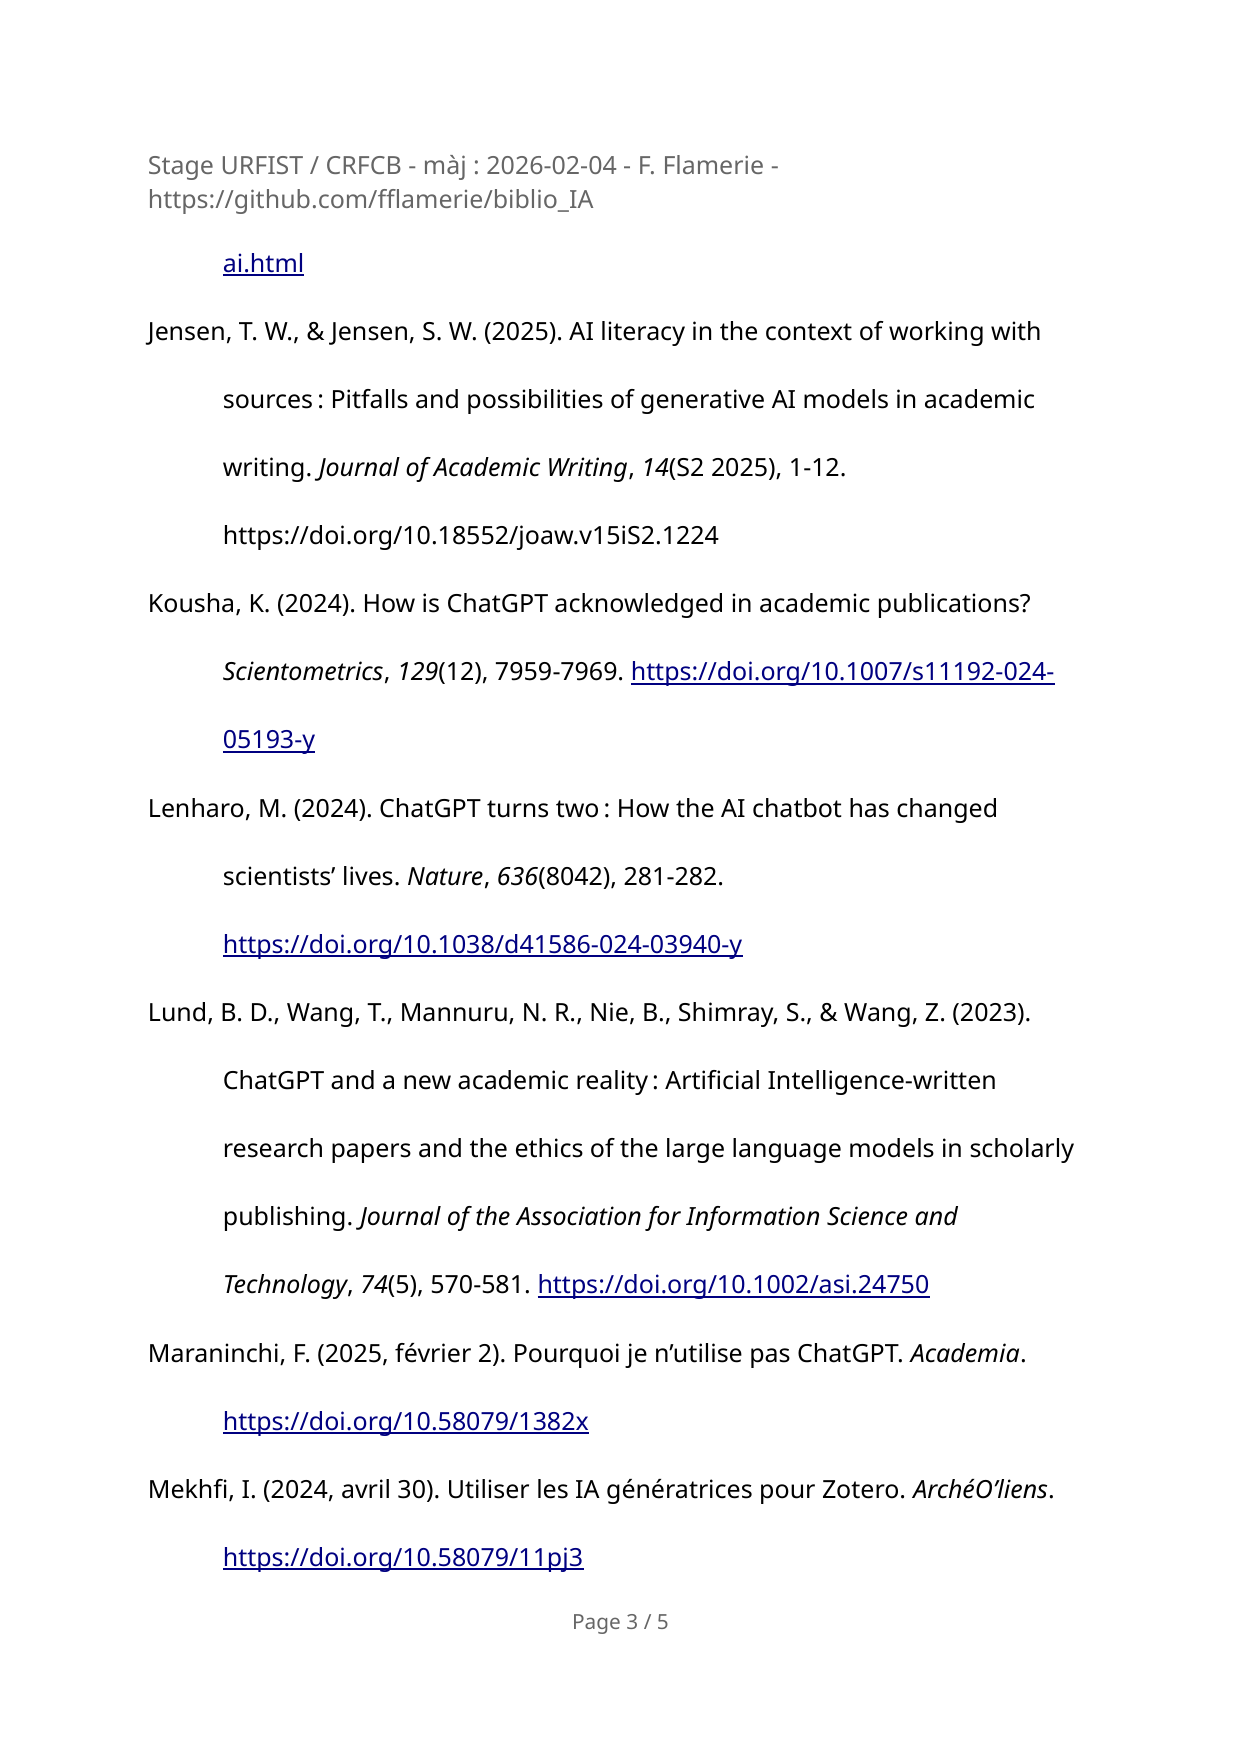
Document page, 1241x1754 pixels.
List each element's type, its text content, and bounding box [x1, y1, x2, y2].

text Lund, B. D., Wang, T., Mannuru, N. R., Nie, B., Shimray, S., & Wang, Z. (2023). ChatGPT and a new academic reality : Artificial Intelligence-written research papers and the ethics of the large language models in scholarly publishing. Journal of the Association for Information Science and Technology, 74(5), 570‑581. https://doi.org/10.1002/asi.24750 [148, 994, 1093, 1301]
text ai.html [148, 245, 1093, 279]
text Jensen, T. W., & Jensen, S. W. (2025). AI literacy in the context of working with sources : Pitfalls and possibilities of generative AI models in academic writing. Journal of Academic Writing, 14(S2 2025), 1‑12. https://doi.org/10.18552/joaw.v15iS2.1224 [148, 313, 1093, 552]
text Mekhfi, I. (2024, avril 30). Utiliser les IA génératrices pour Zotero. ArchéO’liens. https://doi.org/10.58079/11pj3 [148, 1471, 1093, 1574]
text Kousha, K. (2024). How is ChatGPT acknowledged in academic publications? Scientometrics, 129(12), 7959‑7969. https://doi.org/10.1007/s11192-024-05193-y [148, 586, 1093, 756]
text Maraninchi, F. (2025, février 2). Pourquoi je n’utilise pas ChatGPT. Academia. https://doi.org/10.58079/1382x [148, 1335, 1093, 1437]
text Lenharo, M. (2024). ChatGPT turns two : How the AI chatbot has changed scientists’ lives. Nature, 636(8042), 281‑282. https://doi.org/10.1038/d41586-024-03940-y [148, 790, 1093, 961]
